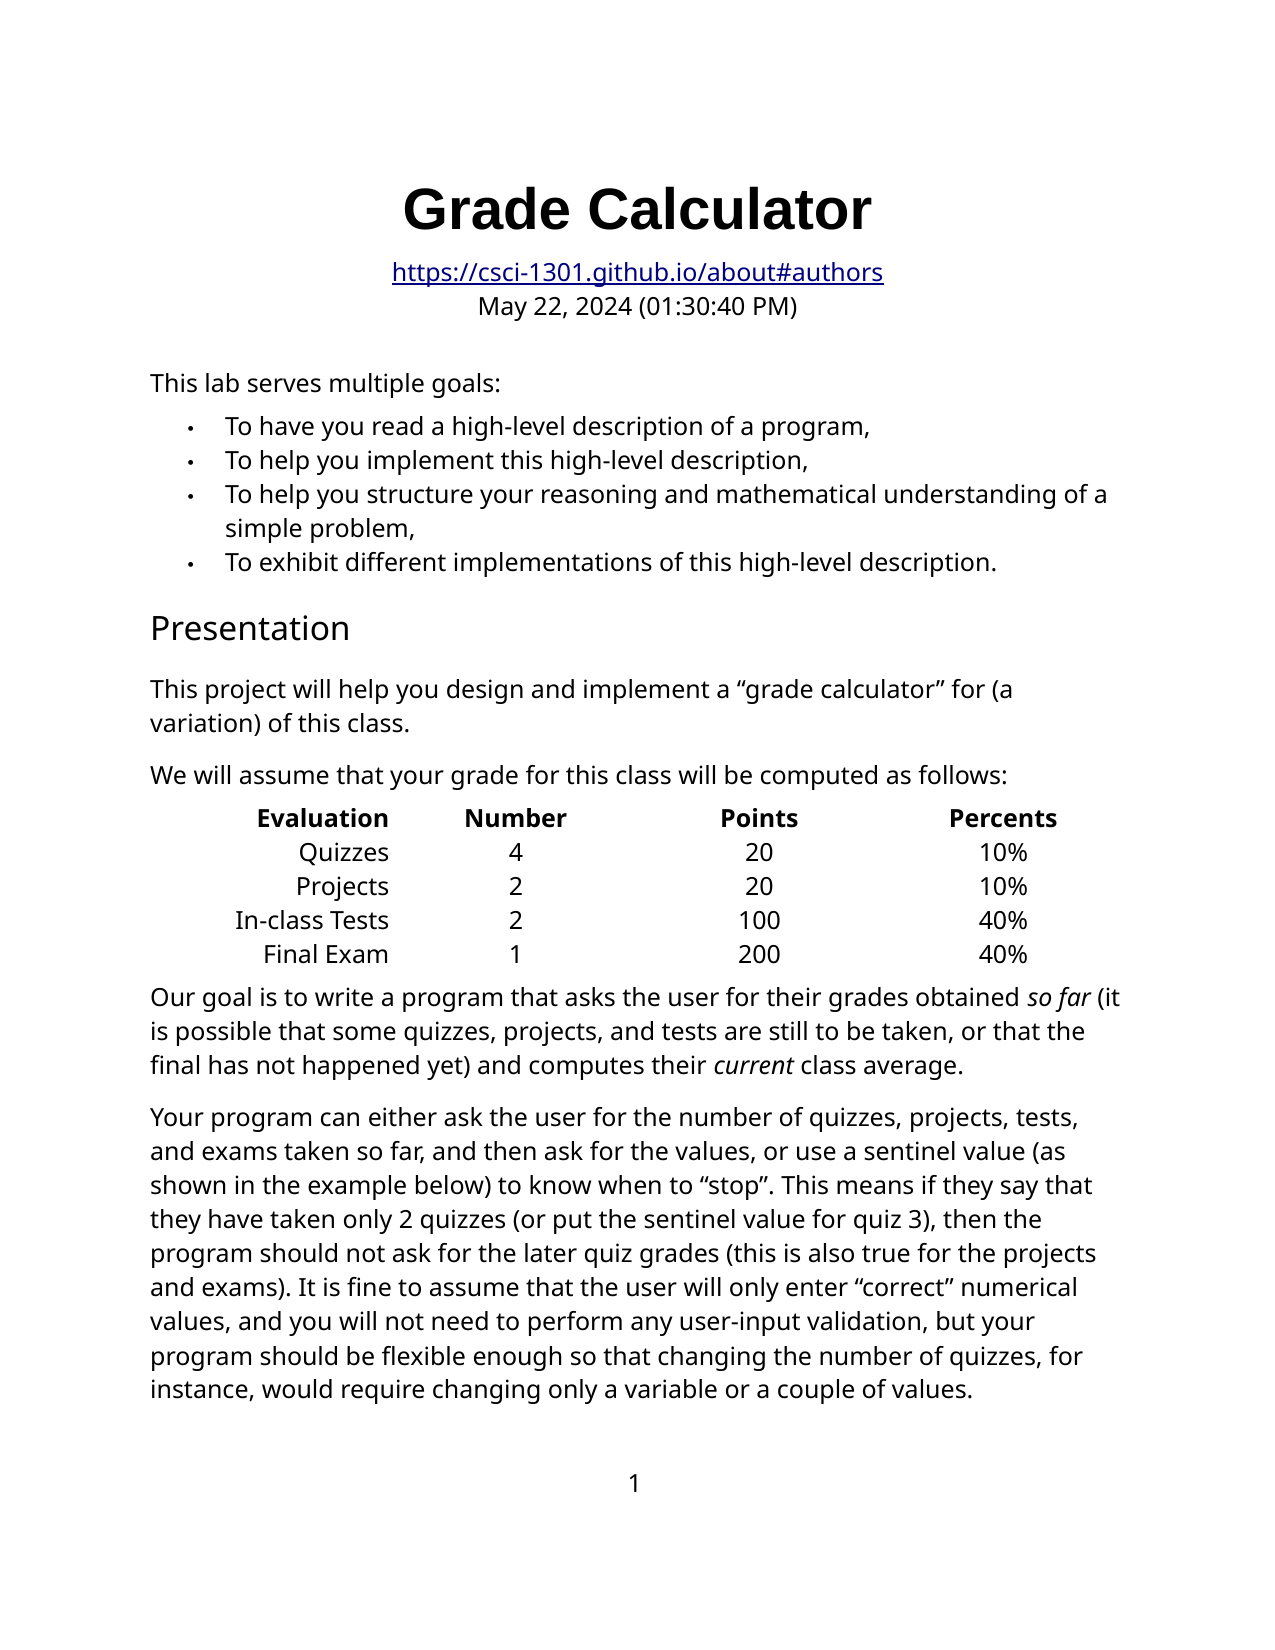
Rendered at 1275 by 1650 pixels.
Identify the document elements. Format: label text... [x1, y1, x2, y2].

text May 22, 2024 (01:30:40 PM) [150, 289, 1125, 323]
list To exhibit different implementations of this high-level description. [187, 545, 1125, 579]
table_cell Quizzes [150, 834, 394, 868]
table_header Percents [881, 800, 1125, 834]
text Your program can either ask the user for the number of quizzes, projects, tests, and exams taken so far, and then ask for the values, or use a sentinel value (as shown in the example below) to know when to “stop”. This means if they say that they have taken only 2 quizzes (or put the sentinel value for quiz 3), then the program should not ask for the later quiz grades (this is also true for the projects and exams). It is fine to assume that the user will only enter “correct” numerical values, and you will not need to perform any user-input validation, but your program should be flexible enough so that changing the number of quizzes, for instance, would require changing only a variable or a couple of values. [150, 1100, 1125, 1406]
table_cell 40% [881, 903, 1125, 937]
title Grade Calculator [150, 175, 1125, 242]
text https://csci-1301.github.io/about#authors [150, 254, 1125, 289]
list To help you implement this high-level description, [187, 443, 1125, 477]
table_cell 2 [394, 869, 637, 902]
table_cell 20 [638, 834, 881, 868]
table_cell In-class Tests [150, 903, 394, 937]
subtitle Presentation [150, 604, 1125, 650]
table_cell Projects [150, 869, 394, 902]
table_cell 10% [881, 834, 1125, 868]
table_cell 40% [881, 937, 1125, 971]
table_cell 10% [881, 869, 1125, 902]
table_header Number [394, 800, 637, 834]
text This lab serves multiple goals: [150, 366, 1125, 400]
table_cell 4 [394, 834, 637, 868]
table_cell Final Exam [150, 937, 394, 971]
list To have you read a high-level description of a program, [187, 409, 1125, 443]
text We will assume that your grade for this class will be computed as follows: [150, 757, 1125, 791]
list To help you structure your reasoning and mathematical understanding of a simple problem, [187, 477, 1125, 545]
table_header Points [638, 800, 881, 834]
table_cell 100 [638, 903, 881, 937]
table_cell 1 [394, 937, 637, 971]
text This project will help you design and implement a “grade calculator” for (a variation) of this class. [150, 671, 1125, 739]
table_cell 200 [638, 937, 881, 971]
table_cell 2 [394, 903, 637, 937]
table_cell 20 [638, 869, 881, 902]
text Our goal is to write a program that asks the user for their grades obtained so far (it is possible that some quizzes, projects, and tests are still to be taken, or that the final has not happened yet) and computes their current class average. [150, 979, 1125, 1082]
table_header Evaluation [150, 800, 394, 834]
